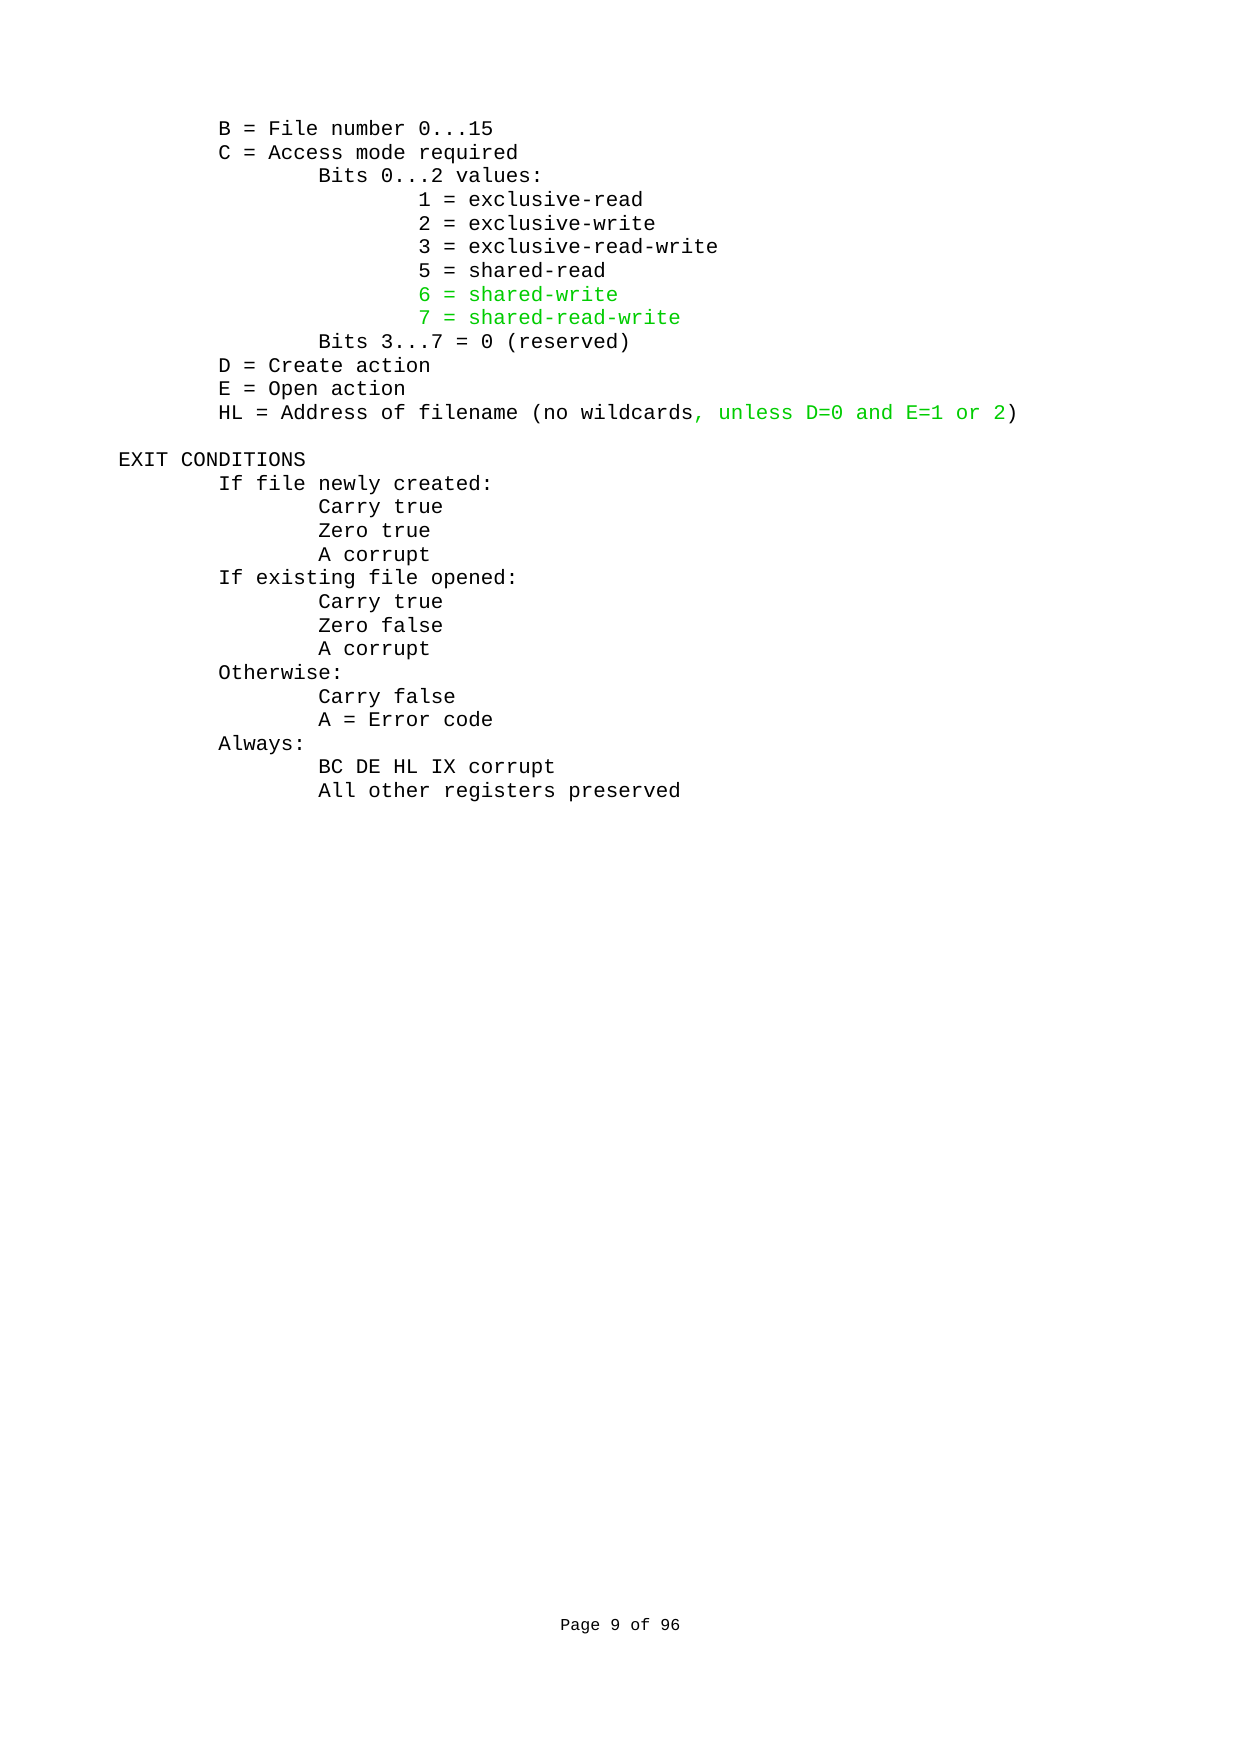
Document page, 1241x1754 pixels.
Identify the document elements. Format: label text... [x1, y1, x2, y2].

text BC DE HL IX corrupt [118, 757, 1122, 780]
text Zero true [118, 520, 1122, 544]
text EXIT CONDITIONS [118, 449, 1122, 473]
text B = File number 0...15 [118, 118, 1122, 142]
text Bits 0...2 values: [118, 165, 1122, 189]
text 7 = shared-read-write [118, 307, 1122, 331]
text If file newly created: [118, 473, 1122, 496]
text 6 = shared-write [118, 284, 1122, 307]
text Carry false [118, 686, 1122, 709]
text Zero false [118, 615, 1122, 638]
text C = Access mode required [118, 142, 1122, 165]
text All other registers preserved [118, 780, 1122, 804]
text Always: [118, 733, 1122, 757]
text Bits 3...7 = 0 (reserved) [118, 331, 1122, 354]
text 5 = shared-read [118, 260, 1122, 284]
text D = Create action [118, 354, 1122, 378]
text E = Open action [118, 378, 1122, 402]
text A corrupt [118, 544, 1122, 567]
text HL = Address of filename (no wildcards, unless D=0 and E=1 or 2) [118, 402, 1122, 426]
text A corrupt [118, 638, 1122, 662]
text Carry true [118, 591, 1122, 615]
text 1 = exclusive-read [118, 189, 1122, 213]
text Carry true [118, 496, 1122, 520]
text Otherwise: [118, 662, 1122, 686]
text 3 = exclusive-read-write [118, 236, 1122, 260]
text 2 = exclusive-write [118, 213, 1122, 236]
text If existing file opened: [118, 567, 1122, 591]
text A = Error code [118, 709, 1122, 733]
